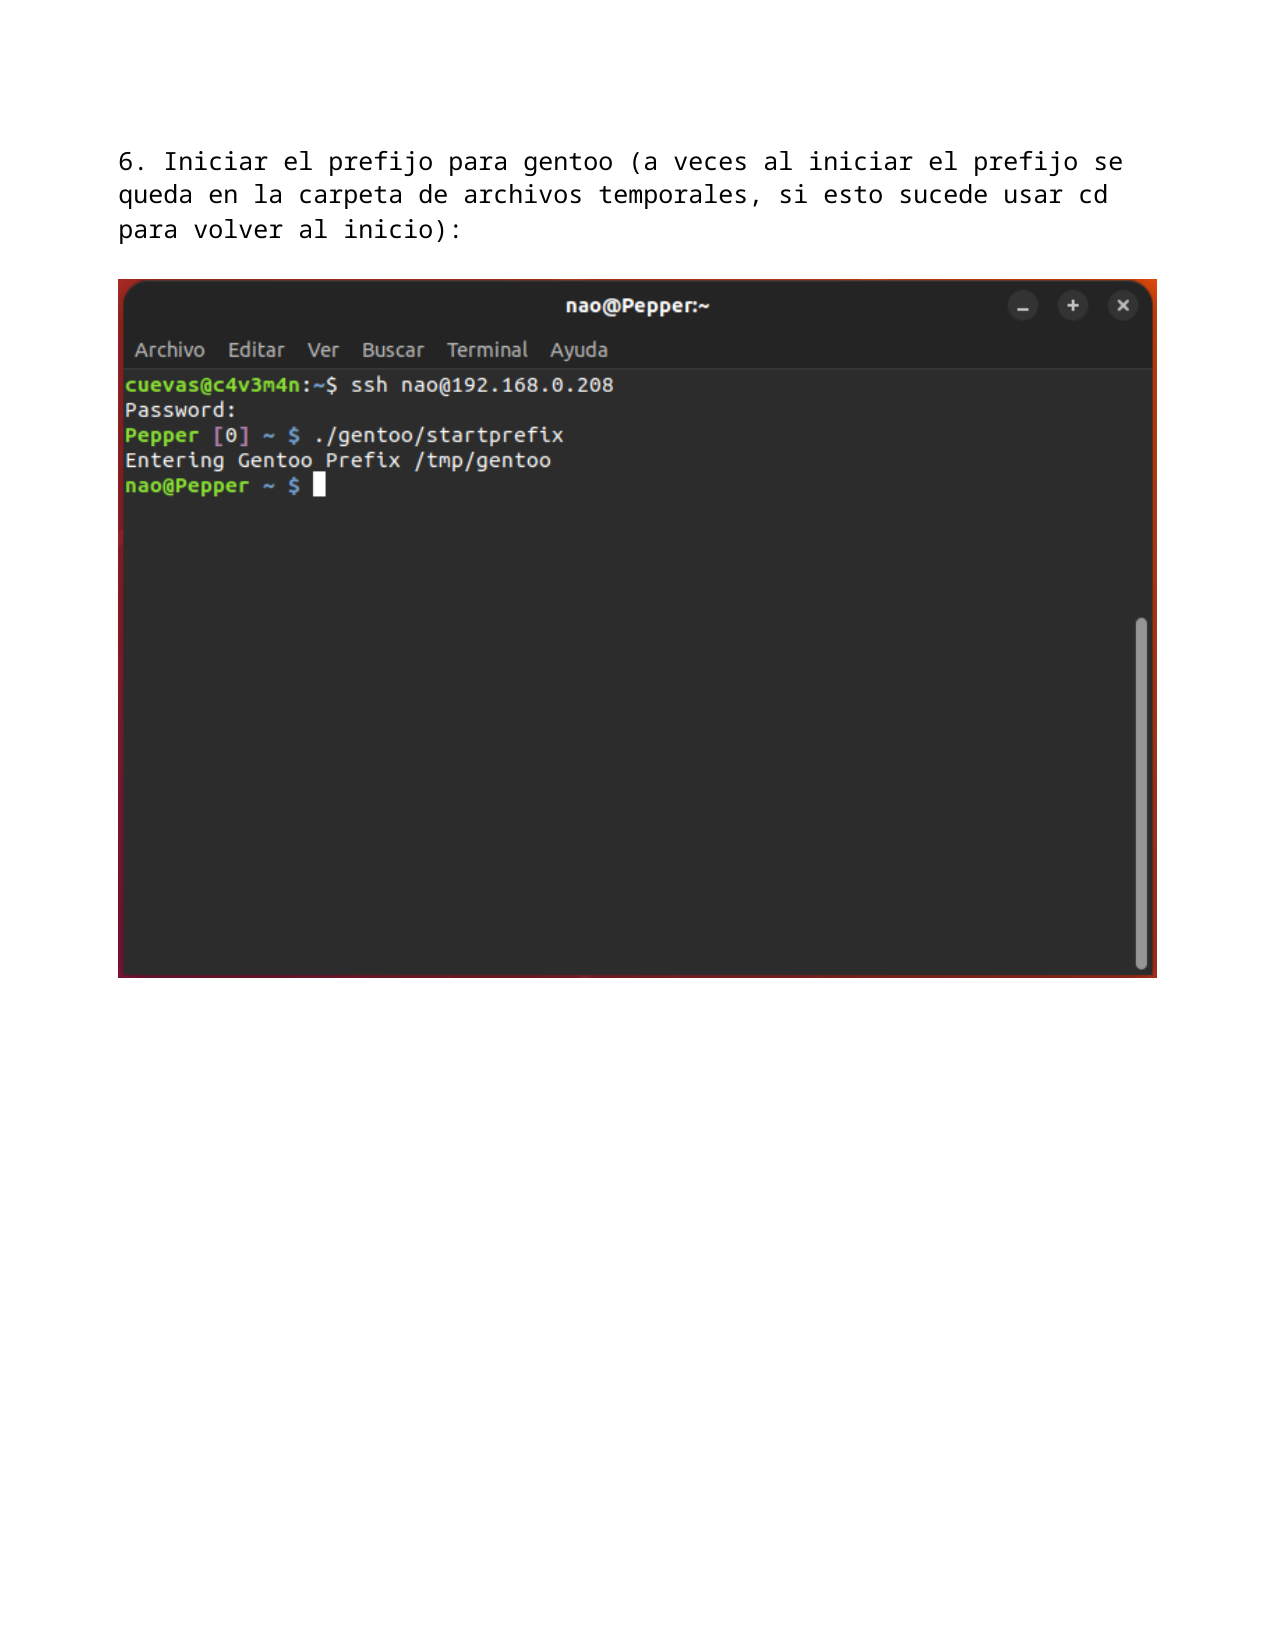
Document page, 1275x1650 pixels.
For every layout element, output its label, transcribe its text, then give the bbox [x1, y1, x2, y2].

text 6. Iniciar el prefijo para gentoo (a veces al iniciar el prefijo se queda en la carpeta de archivos temporales, si esto sucede usar cd para volver al inicio): [118, 143, 1157, 245]
